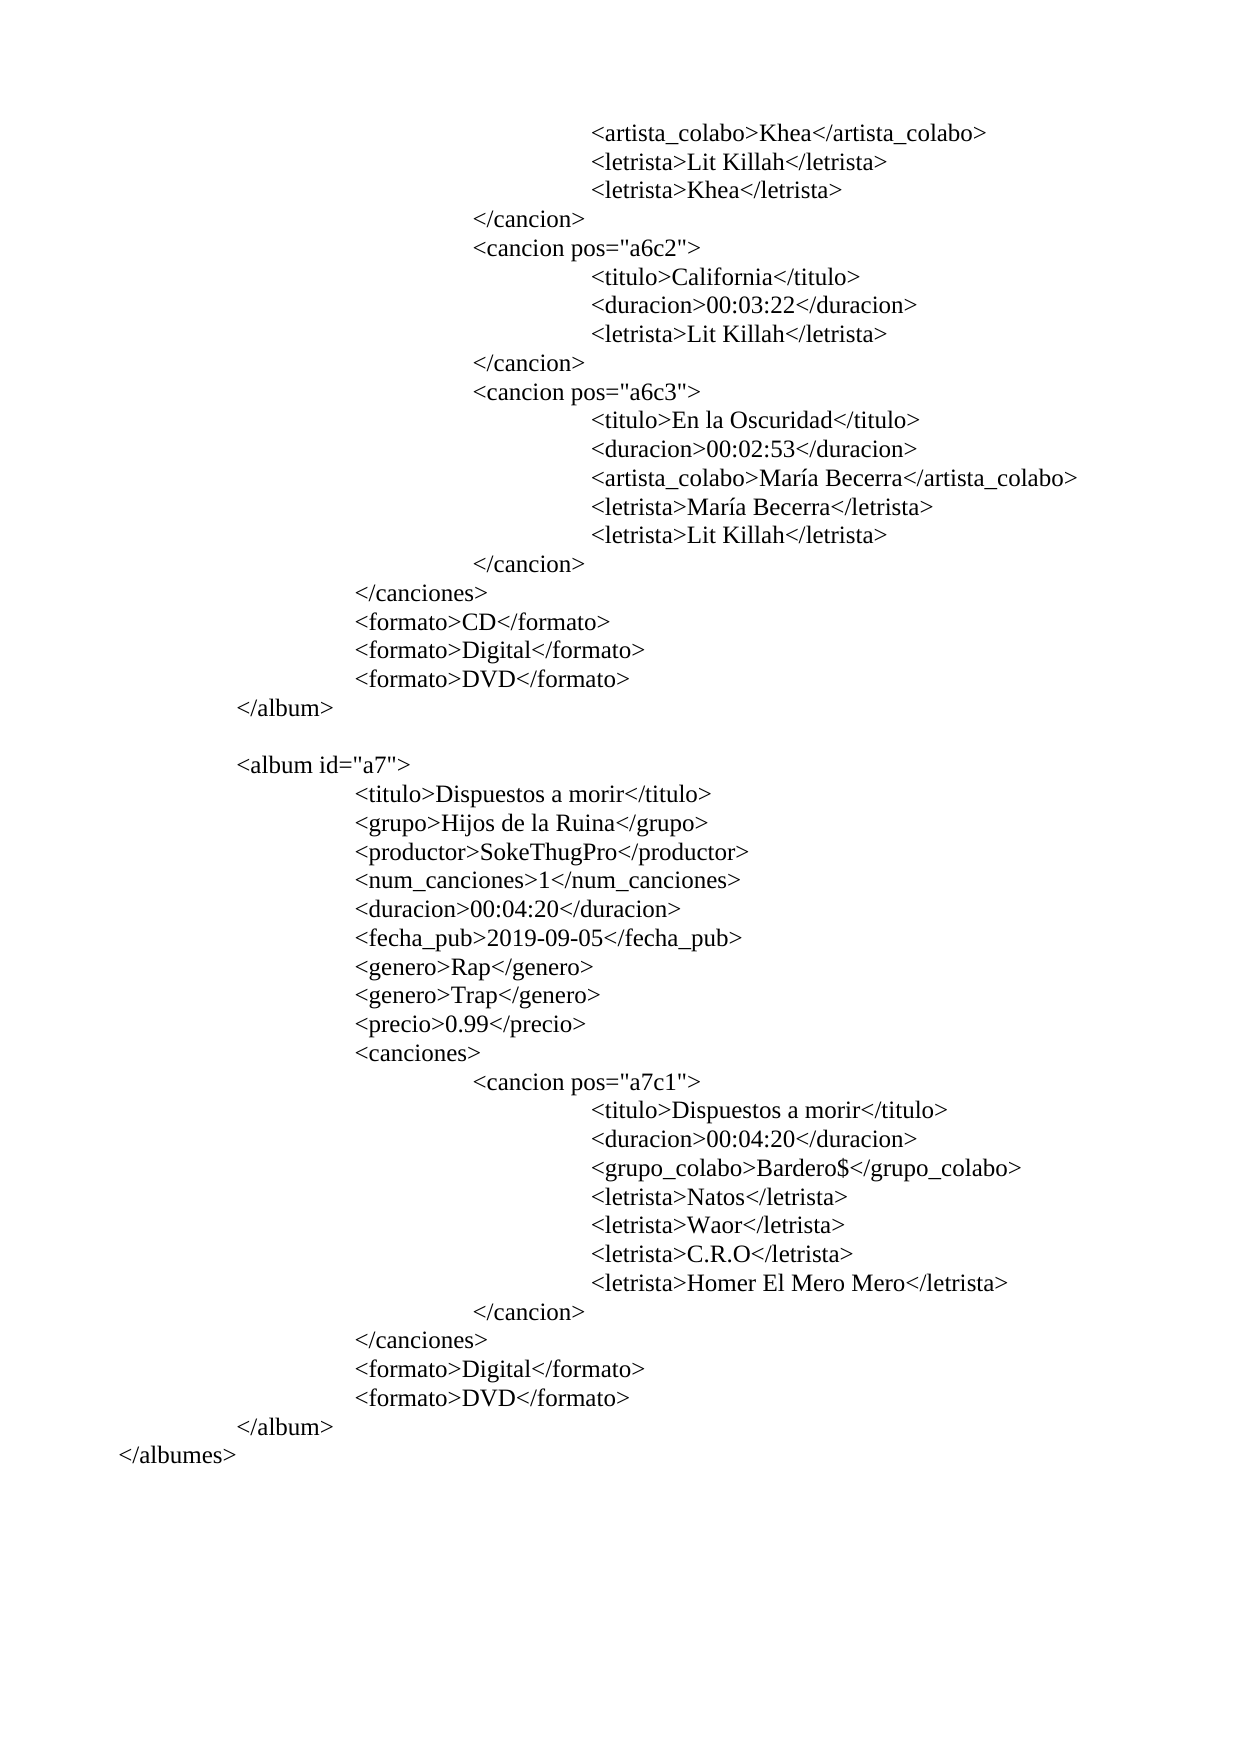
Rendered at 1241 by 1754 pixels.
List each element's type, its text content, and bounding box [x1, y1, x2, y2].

text <cancion pos="a6c3"> [118, 377, 1122, 406]
text <formato>DVD</formato> [118, 664, 1122, 693]
text <letrista>Homer El Mero Mero</letrista> [118, 1268, 1122, 1297]
text <titulo>Dispuestos a morir</titulo> [118, 1096, 1122, 1124]
text <fecha_pub>2019-09-05</fecha_pub> [118, 923, 1122, 952]
text <canciones> [118, 1038, 1122, 1067]
text <titulo>California</titulo> [118, 262, 1122, 291]
text <genero>Trap</genero> [118, 981, 1122, 1009]
text </cancion> [118, 348, 1122, 377]
text <letrista>Lit Killah</letrista> [118, 147, 1122, 176]
text <formato>Digital</formato> [118, 636, 1122, 664]
text <precio>0.99</precio> [118, 1009, 1122, 1038]
text </cancion> [118, 204, 1122, 233]
text <genero>Rap</genero> [118, 952, 1122, 981]
text <letrista>Lit Killah</letrista> [118, 319, 1122, 348]
text <formato>DVD</formato> [118, 1383, 1122, 1412]
text <letrista>Waor</letrista> [118, 1211, 1122, 1239]
text <artista_colabo>Khea</artista_colabo> [118, 118, 1122, 147]
text <grupo>Hijos de la Ruina</grupo> [118, 808, 1122, 837]
text </albumes> [118, 1441, 1122, 1469]
text <cancion pos="a6c2"> [118, 233, 1122, 262]
text <grupo_colabo>Bardero$</grupo_colabo> [118, 1153, 1122, 1182]
text <formato>Digital</formato> [118, 1354, 1122, 1383]
text <letrista>Khea</letrista> [118, 176, 1122, 204]
text <cancion pos="a7c1"> [118, 1067, 1122, 1096]
text <duracion>00:03:22</duracion> [118, 291, 1122, 319]
text <letrista>Natos</letrista> [118, 1182, 1122, 1211]
text <productor>SokeThugPro</productor> [118, 837, 1122, 866]
text <letrista>María Becerra</letrista> [118, 492, 1122, 521]
text <letrista>C.R.O</letrista> [118, 1239, 1122, 1268]
text <duracion>00:04:20</duracion> [118, 1124, 1122, 1153]
text </album> [118, 1412, 1122, 1441]
text <formato>CD</formato> [118, 607, 1122, 636]
text </canciones> [118, 578, 1122, 607]
text </cancion> [118, 549, 1122, 578]
text <letrista>Lit Killah</letrista> [118, 521, 1122, 549]
text <artista_colabo>María Becerra</artista_colabo> [118, 463, 1122, 492]
text <num_canciones>1</num_canciones> [118, 866, 1122, 894]
text </canciones> [118, 1326, 1122, 1354]
text <duracion>00:02:53</duracion> [118, 434, 1122, 463]
text </cancion> [118, 1297, 1122, 1326]
text <titulo>En la Oscuridad</titulo> [118, 406, 1122, 434]
text <titulo>Dispuestos a morir</titulo> [118, 779, 1122, 808]
text </album> [118, 693, 1122, 722]
text <album id="a7"> [118, 751, 1122, 779]
text <duracion>00:04:20</duracion> [118, 894, 1122, 923]
